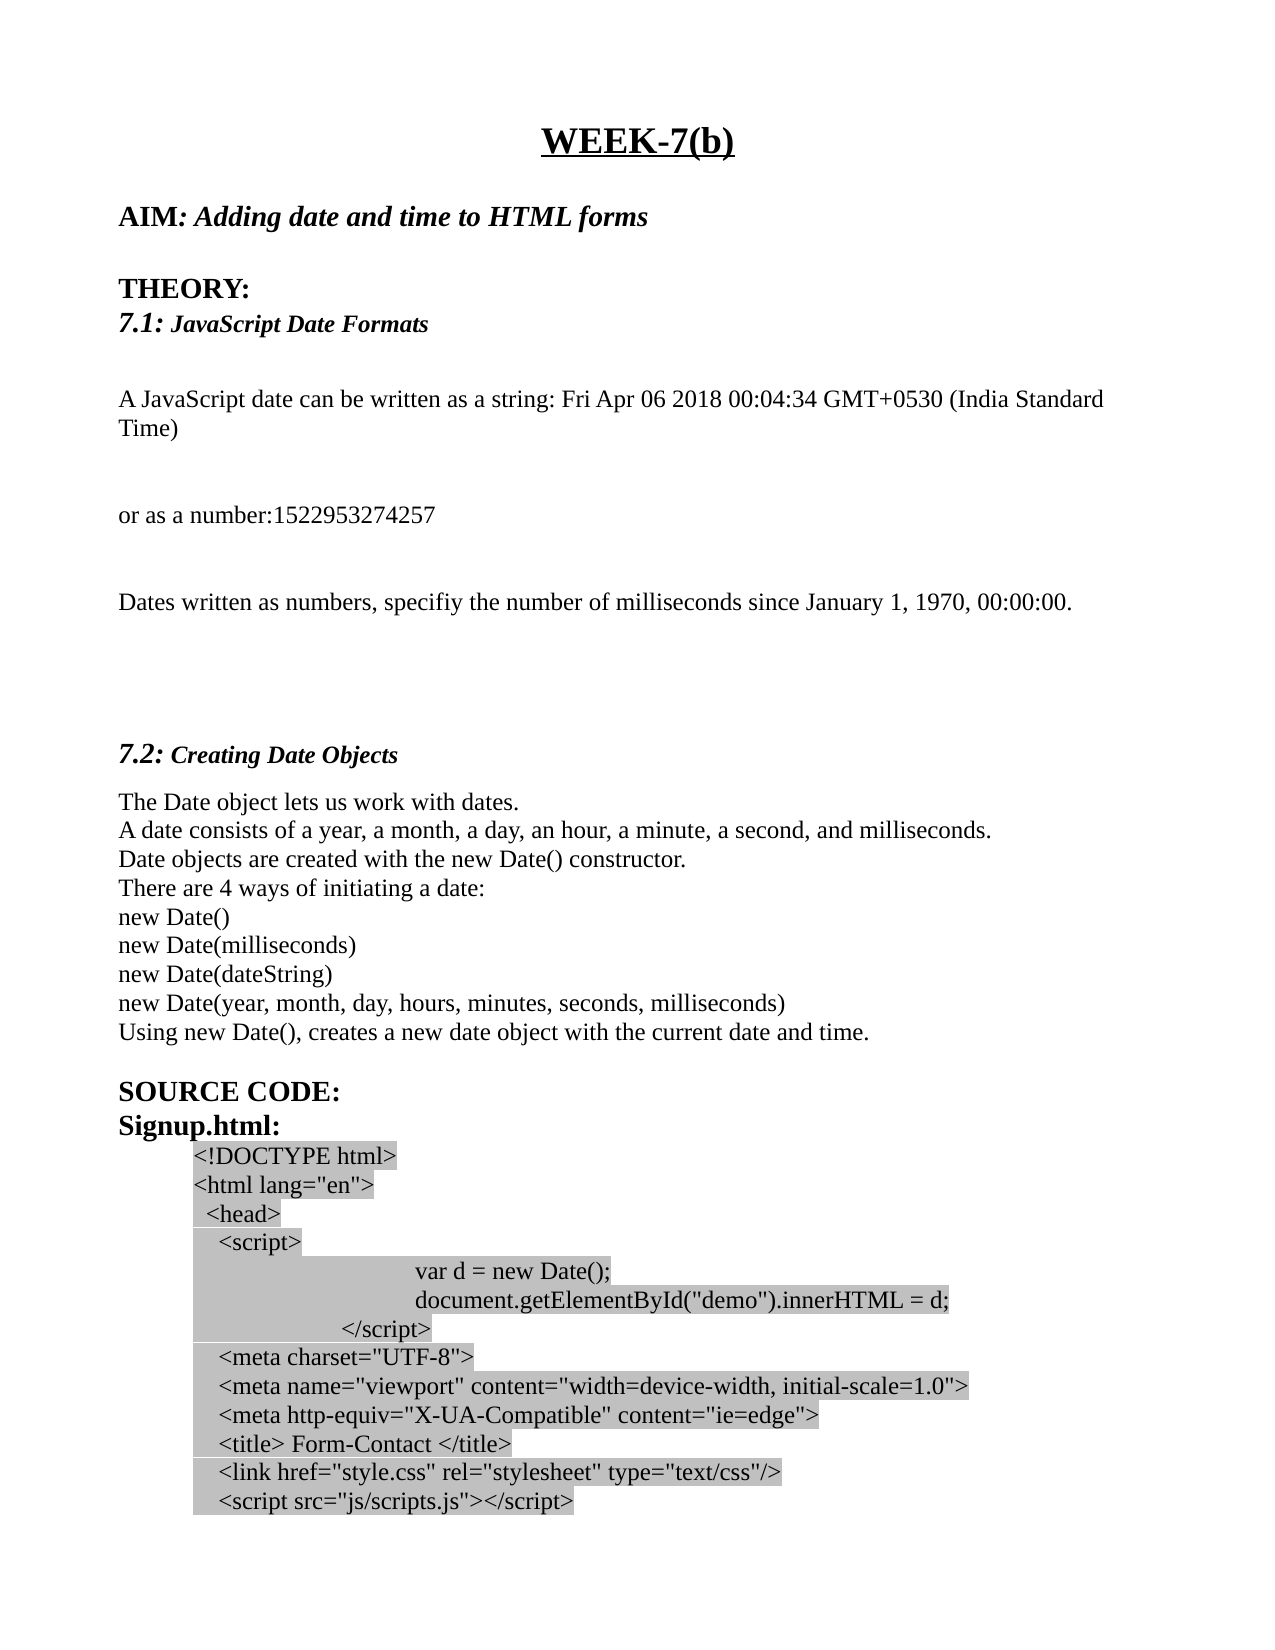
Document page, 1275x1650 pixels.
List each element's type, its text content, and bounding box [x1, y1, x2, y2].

text <title> Form-Contact </title> [193, 1429, 1157, 1457]
text <meta http-equiv="X-UA-Compatible" content="ie=edge"> [193, 1400, 1157, 1429]
text var d = new Date(); [193, 1256, 1157, 1285]
text new Date(milliseconds) [118, 930, 1157, 959]
text A date consists of a year, a month, a day, an hour, a minute, a second, and milliseconds. [118, 815, 1157, 844]
text <meta name="viewport" content="width=device-width, initial-scale=1.0"> [193, 1371, 1157, 1400]
text <link href="style.css" rel="stylesheet" type="text/css"/> [193, 1457, 1157, 1486]
text new Date(dateString) [118, 959, 1157, 988]
text new Date(year, month, day, hours, minutes, seconds, milliseconds) [118, 988, 1157, 1017]
text Using new Date(), creates a new date object with the current date and time. [118, 1017, 1157, 1045]
text Date objects are created with the new Date() constructor. [118, 844, 1157, 873]
text </script> [193, 1314, 1157, 1342]
text The Date object lets us work with dates. [118, 787, 1157, 815]
text AIM: Adding date and time to HTML forms [118, 199, 1157, 233]
text document.getElementById("demo").innerHTML = d; [193, 1285, 1157, 1314]
text <head> [193, 1199, 1157, 1227]
text SOURCE CODE: [118, 1074, 1157, 1108]
text <script src="js/scripts.js"></script> [193, 1486, 1157, 1515]
text There are 4 ways of initiating a date: [118, 873, 1157, 902]
text new Date() [118, 902, 1157, 930]
text Dates written as numbers, specifiy the number of milliseconds since January 1, 1970, 00:00:00. [118, 587, 1157, 616]
text <html lang="en"> [193, 1170, 1157, 1199]
text or as a number:1522953274257 [118, 500, 1157, 529]
text WEEK-7(b) [118, 118, 1157, 161]
text 7.1: JavaScript Date Formats [118, 305, 1157, 338]
text A JavaScript date can be written as a string: Fri Apr 06 2018 00:04:34 GMT+0530 (India Standard Time) [118, 384, 1157, 442]
text <!DOCTYPE html> [193, 1141, 1157, 1170]
text 7.2: Creating Date Objects [118, 736, 1157, 770]
text THEORY: [118, 271, 1157, 305]
text <script> [193, 1227, 1157, 1256]
text <meta charset="UTF-8"> [193, 1342, 1157, 1371]
text Signup.html: [118, 1108, 1157, 1141]
